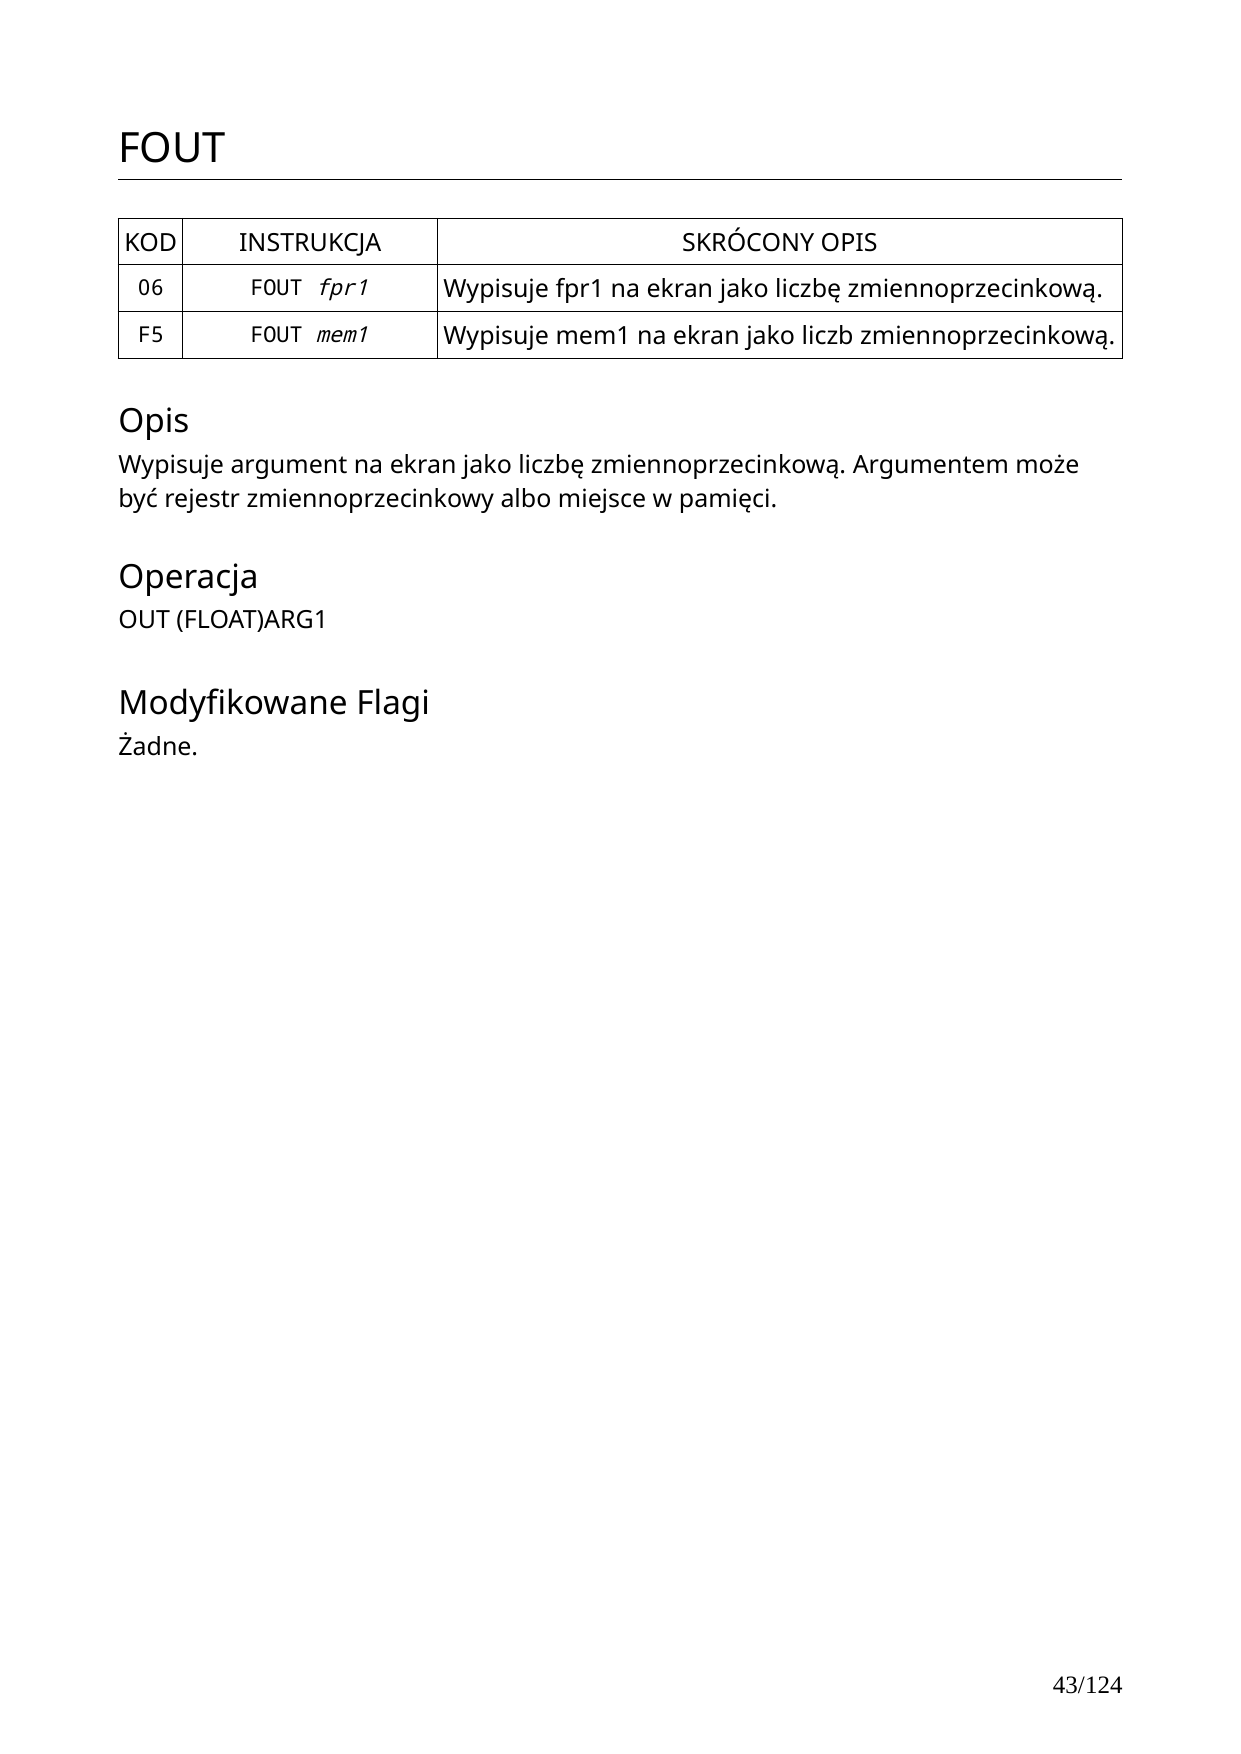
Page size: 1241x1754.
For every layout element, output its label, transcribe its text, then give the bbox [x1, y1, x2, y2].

text Żadne. [118, 729, 1122, 767]
table_cell FOUT mem1 [183, 312, 437, 357]
text OUT (FLOAT)ARG1 [118, 602, 1122, 641]
table_header INSTRUKCJA [183, 219, 437, 264]
table_cell FOUT fpr1 [183, 265, 437, 311]
table_cell F5 [119, 312, 182, 357]
text Modyfikowane Flagi [118, 679, 1122, 729]
table_cell Wypisuje mem1 na ekran jako liczb zmiennoprzecinkową. [438, 312, 1122, 357]
text Wypisuje argument na ekran jako liczbę zmiennoprzecinkową. Argumentem może być rejestr zmiennoprzecinkowy albo miejsce w pamięci. [118, 447, 1122, 519]
table_cell Wypisuje fpr1 na ekran jako liczbę zmiennoprzecinkową. [438, 265, 1122, 311]
text FOUT [118, 118, 1122, 179]
text Opis [118, 397, 1122, 447]
table_cell 06 [119, 265, 182, 311]
text Operacja [118, 552, 1122, 602]
table_header SKRÓCONY OPIS [438, 219, 1122, 264]
table_header KOD [119, 219, 182, 264]
